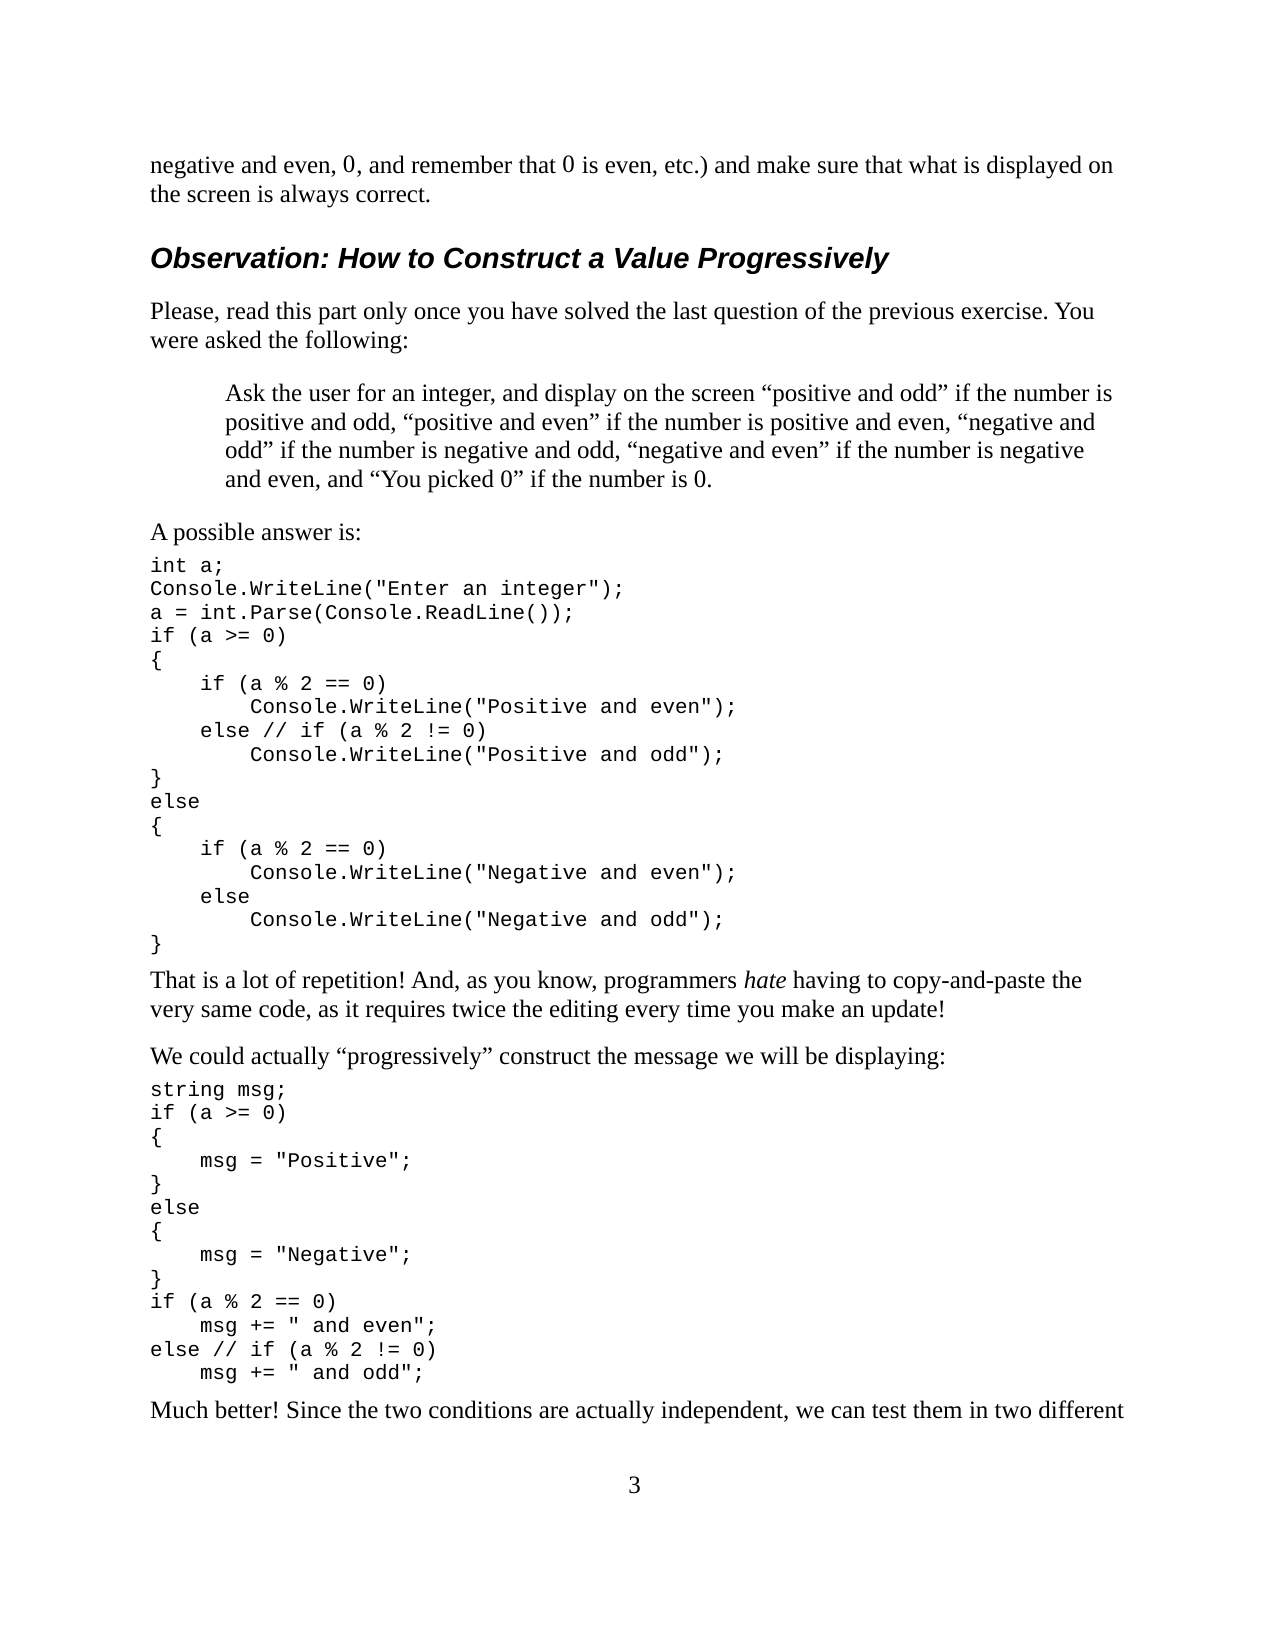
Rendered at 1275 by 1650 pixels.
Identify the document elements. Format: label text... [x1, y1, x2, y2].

text Console.WriteLine("Negative and odd"); [150, 909, 1125, 933]
text if (a % 2 == 0) [150, 673, 1125, 696]
text if (a >= 0) [150, 626, 1125, 649]
text A possible answer is: [150, 517, 1125, 546]
text if (a >= 0) [150, 1102, 1125, 1126]
text string msg; [150, 1079, 1125, 1102]
text That is a lot of repetition! And, as you know, programmers hate having to copy-and-paste the very same code, as it requires twice the editing every time you make an update! [150, 966, 1125, 1023]
text Please, read this part only once you have solved the last question of the previous exercise. You were asked the following: [150, 296, 1125, 354]
text } [150, 767, 1125, 791]
text Console.WriteLine("Positive and odd"); [150, 744, 1125, 767]
text else // if (a % 2 != 0) [150, 720, 1125, 744]
text } [150, 1173, 1125, 1197]
text { [150, 649, 1125, 673]
text Console.WriteLine("Negative and even"); [150, 862, 1125, 886]
text if (a % 2 == 0) [150, 1291, 1125, 1315]
text msg = "Positive"; [150, 1149, 1125, 1173]
text { [150, 1221, 1125, 1244]
text Ask the user for an integer, and display on the screen “positive and odd” if the number is positive and odd, “positive and even” if the number is positive and even, “negative and odd” if the number is negative and odd, “negative and even” if the number is negative and even, and “You picked 0” if the number is 0. [225, 378, 1125, 493]
text if (a % 2 == 0) [150, 838, 1125, 862]
text int a; [150, 554, 1125, 578]
text Console.WriteLine("Enter an integer"); [150, 578, 1125, 602]
text else // if (a % 2 != 0) [150, 1339, 1125, 1362]
text Much better! Since the two conditions are actually independent, we can test them in two different [150, 1395, 1125, 1424]
text negative and even, , and remember that is even, etc.) and make sure that what is displayed on the screen is always correct. [150, 150, 1125, 207]
text { [150, 1126, 1125, 1149]
text msg += " and odd"; [150, 1362, 1125, 1386]
text a = int.Parse(Console.ReadLine()); [150, 602, 1125, 626]
text } [150, 933, 1125, 957]
text msg = "Negative"; [150, 1244, 1125, 1268]
text else [150, 791, 1125, 815]
text { [150, 815, 1125, 838]
text else [150, 886, 1125, 909]
text msg += " and even"; [150, 1315, 1125, 1339]
text Console.WriteLine("Positive and even"); [150, 696, 1125, 720]
text We could actually “progressively” construct the message we will be displaying: [150, 1041, 1125, 1070]
subtitle Observation: How to Construct a Value Progressively [150, 241, 1125, 275]
text } [150, 1268, 1125, 1291]
text else [150, 1197, 1125, 1221]
